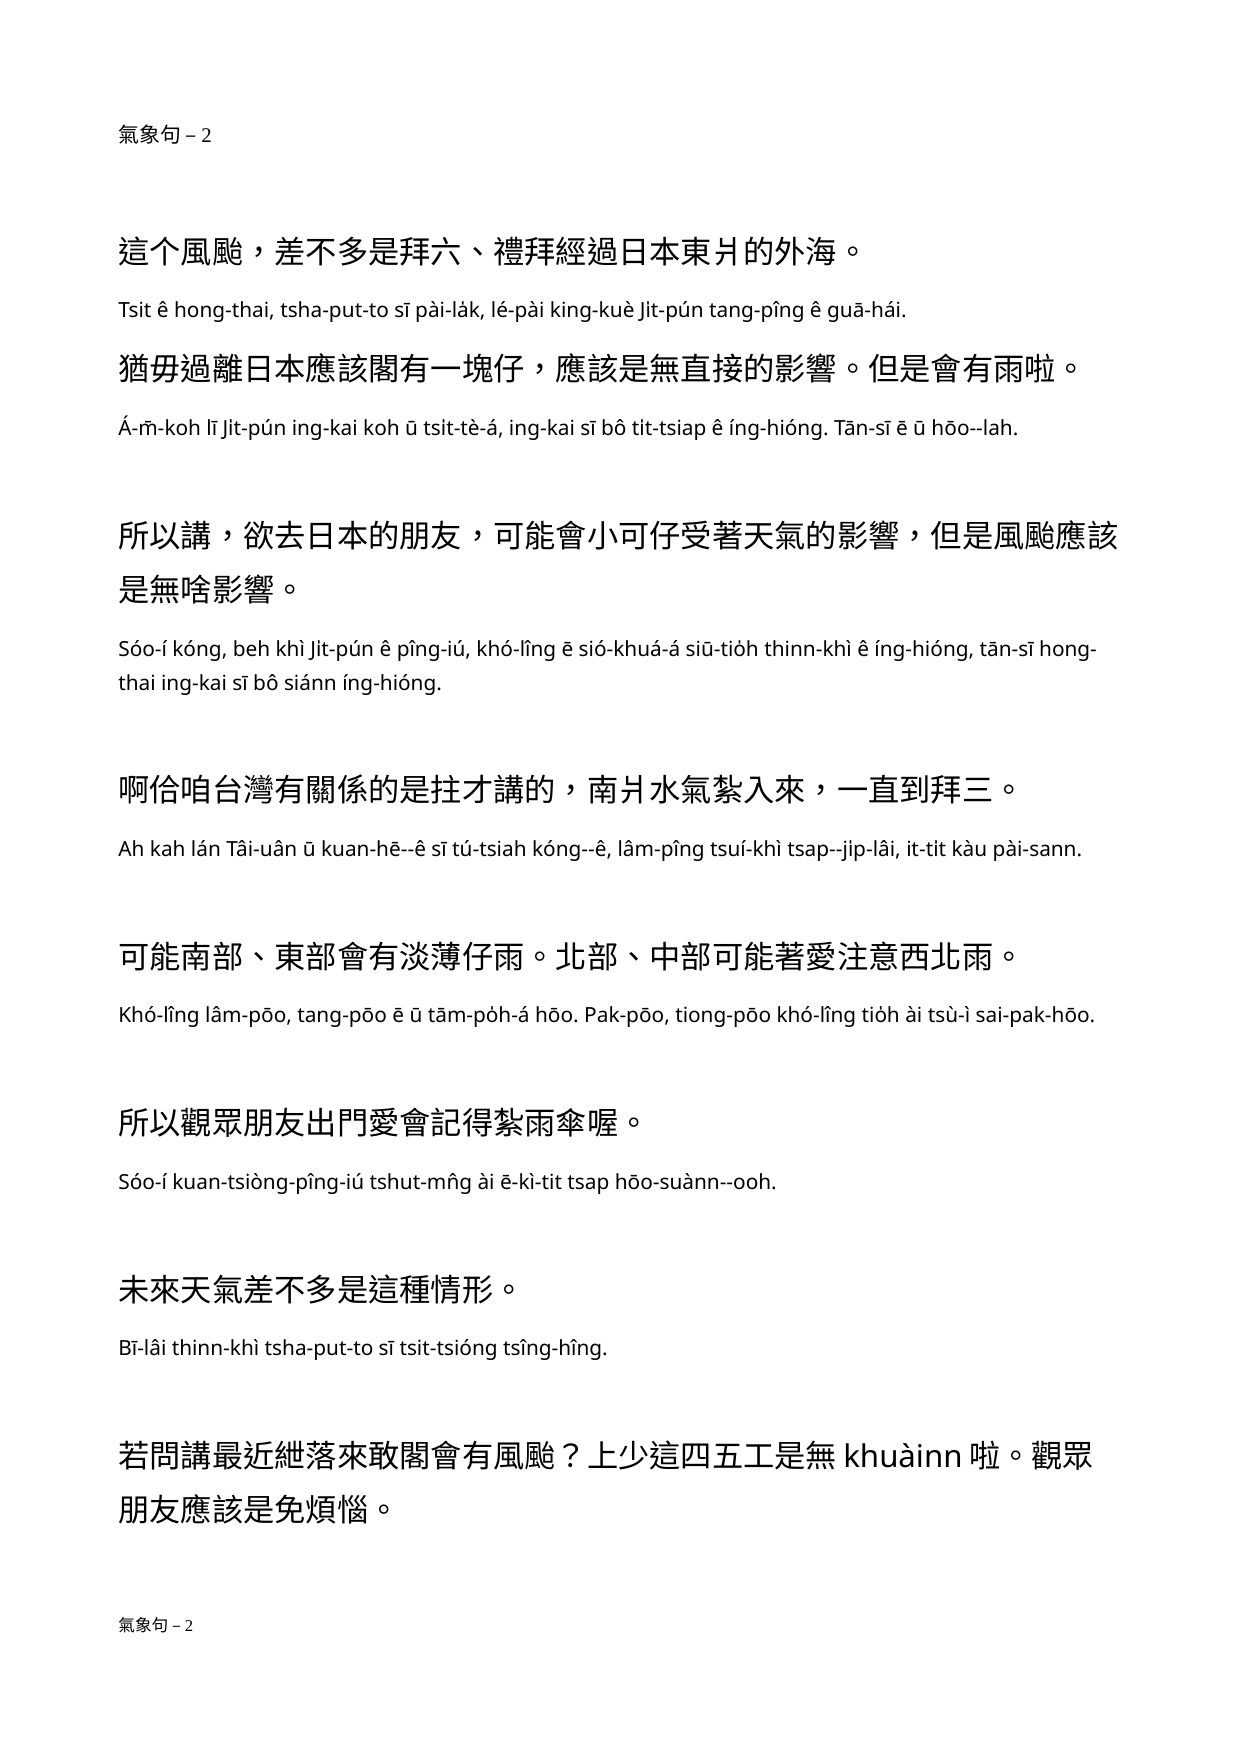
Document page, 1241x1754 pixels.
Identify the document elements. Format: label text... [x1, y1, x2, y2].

text 這个風颱，差不多是拜六、禮拜經過日本東爿的外海。 [118, 227, 1122, 272]
text 若問講最近紲落來敢閣會有風颱？上少這四五工是無khuàinn啦。觀眾朋友應該是免煩惱。 [118, 1431, 1122, 1531]
text Bī-lâi thinn-khì tsha-put-to sī tsit-tsióng tsîng-hîng. [118, 1333, 1122, 1362]
text 所以觀眾朋友出門愛會記得紮雨傘喔。 [118, 1098, 1122, 1143]
text Sóo-í kuan-tsiòng-pîng-iú tshut-mn̂g ài ē-kì-tit tsap hōo-suànn--ooh. [118, 1167, 1122, 1196]
text 所以講，欲去日本的朋友，可能會小可仔受著天氣的影響，但是風颱應該是無啥影響。 [118, 511, 1122, 610]
text Khó-lîng lâm-pōo, tang-pōo ē ū tām-po̍h-á hōo. Pak-pōo, tiong-pōo khó-lîng tio̍h ài tsù-ì sai-pak-hōo. [118, 1001, 1122, 1029]
text Sóo-í kóng, beh khì Ji̍t-pún ê pîng-iú, khó-lîng ē sió-khuá-á siū-tio̍h thinn-khì ê íng-hióng, tān-sī hong-thai ing-kai sī bô siánn íng-hióng. [118, 634, 1122, 696]
text Ah kah lán Tâi-uân ū kuan-hē--ê sī tú-tsiah kóng--ê, lâm-pîng tsuí-khì tsap--ji̍p-lâi, it-ti̍t kàu pài-sann. [118, 834, 1122, 863]
text 猶毋過離日本應該閣有一塊仔，應該是無直接的影響。但是會有雨啦。 [118, 344, 1122, 389]
text 可能南部、東部會有淡薄仔雨。北部、中部可能著愛注意西北雨。 [118, 932, 1122, 977]
text 啊佮咱台灣有關係的是拄才講的，南爿水氣紮入來，一直到拜三。 [118, 765, 1122, 811]
text Tsit ê hong-thai, tsha-put-to sī pài-la̍k, lé-pài king-kuè Ji̍t-pún tang-pîng ê guā-hái. [118, 296, 1122, 324]
text Á-m̄-koh lī Ji̍t-pún ing-kai koh ū tsi̍t-tè-á, ing-kai sī bô ti̍t-tsiap ê íng-hióng. Tān-sī ē ū hōo--lah. [118, 413, 1122, 441]
text 未來天氣差不多是這種情形。 [118, 1265, 1122, 1310]
